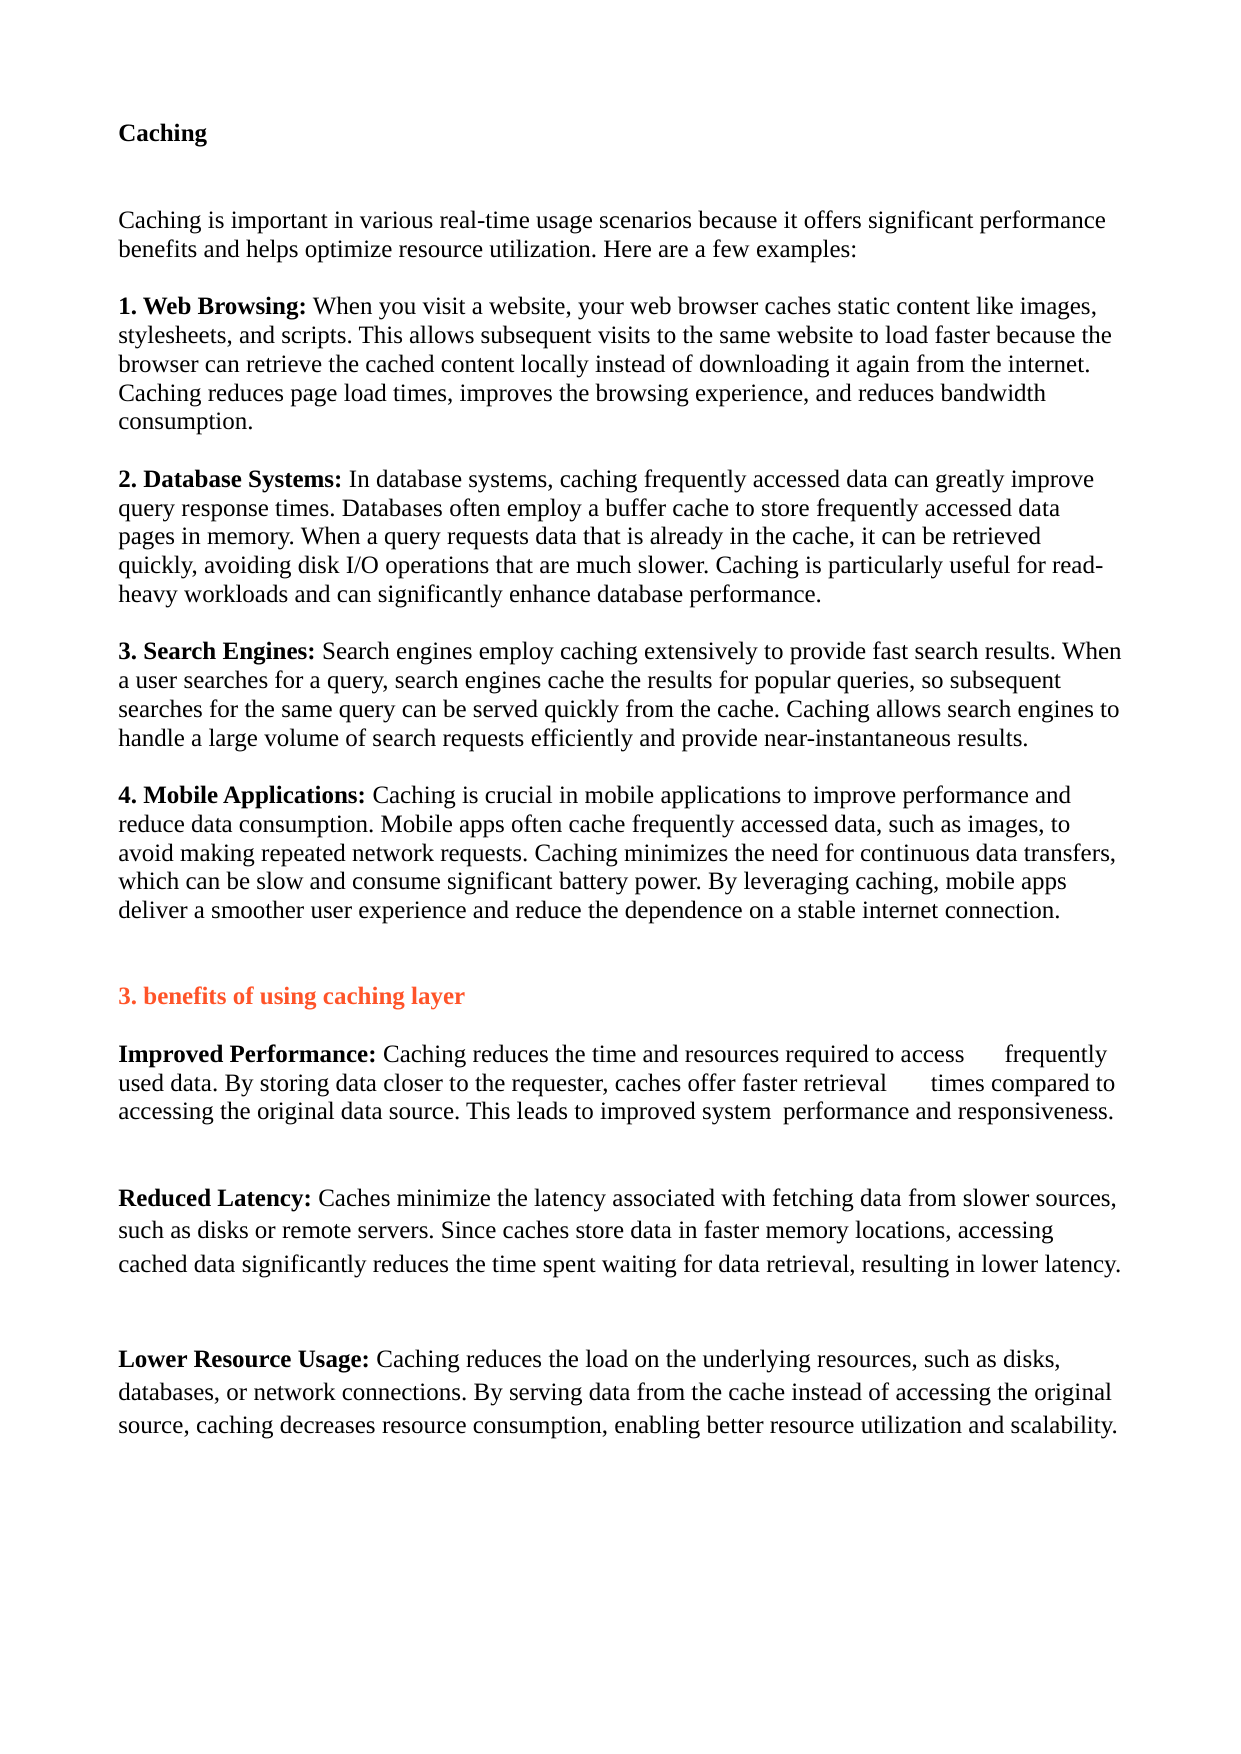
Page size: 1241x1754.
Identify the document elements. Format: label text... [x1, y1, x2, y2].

text 3. benefits of using caching layer [118, 981, 1122, 1010]
text Reduced Latency: Caches minimize the latency associated with fetching data from slower sources, such as disks or remote servers. Since caches store data in faster memory locations, accessing cached data significantly reduces the time spent waiting for data retrieval, resulting in lower latency. [118, 1183, 1122, 1277]
text Improved Performance: Caching reduces the time and resources required to access frequently used data. By storing data closer to the requester, caches offer faster retrieval times compared to accessing the original data source. This leads to improved system performance and responsiveness. [118, 1039, 1122, 1125]
text 4. Mobile Applications: Caching is crucial in mobile applications to improve performance and reduce data consumption. Mobile apps often cache frequently accessed data, such as images, to avoid making repeated network requests. Caching minimizes the need for continuous data transfers, which can be slow and consume significant battery power. By leveraging caching, mobile apps deliver a smoother user experience and reduce the dependence on a stable internet connection. [118, 780, 1122, 924]
text Caching is important in various real-time usage scenarios because it offers significant performance benefits and helps optimize resource utilization. Here are a few examples: [118, 205, 1122, 263]
text 2. Database Systems: In database systems, caching frequently accessed data can greatly improve query response times. Databases often employ a buffer cache to store frequently accessed data pages in memory. When a query requests data that is already in the cache, it can be retrieved quickly, avoiding disk I/O operations that are much slower. Caching is particularly useful for read-heavy workloads and can significantly enhance database performance. [118, 464, 1122, 608]
text Lower Resource Usage: Caching reduces the load on the underlying resources, such as disks, databases, or network connections. By serving data from the cache instead of accessing the original source, caching decreases resource consumption, enabling better resource utilization and scalability. [118, 1344, 1122, 1439]
text 1. Web Browsing: When you visit a website, your web browser caches static content like images, stylesheets, and scripts. This allows subsequent visits to the same website to load faster because the browser can retrieve the cached content locally instead of downloading it again from the internet. Caching reduces page load times, improves the browsing experience, and reduces bandwidth consumption. [118, 291, 1122, 435]
text 3. Search Engines: Search engines employ caching extensively to provide fast search results. When a user searches for a query, search engines cache the results for popular queries, so subsequent searches for the same query can be served quickly from the cache. Caching allows search engines to handle a large volume of search requests efficiently and provide near-instantaneous results. [118, 636, 1122, 751]
